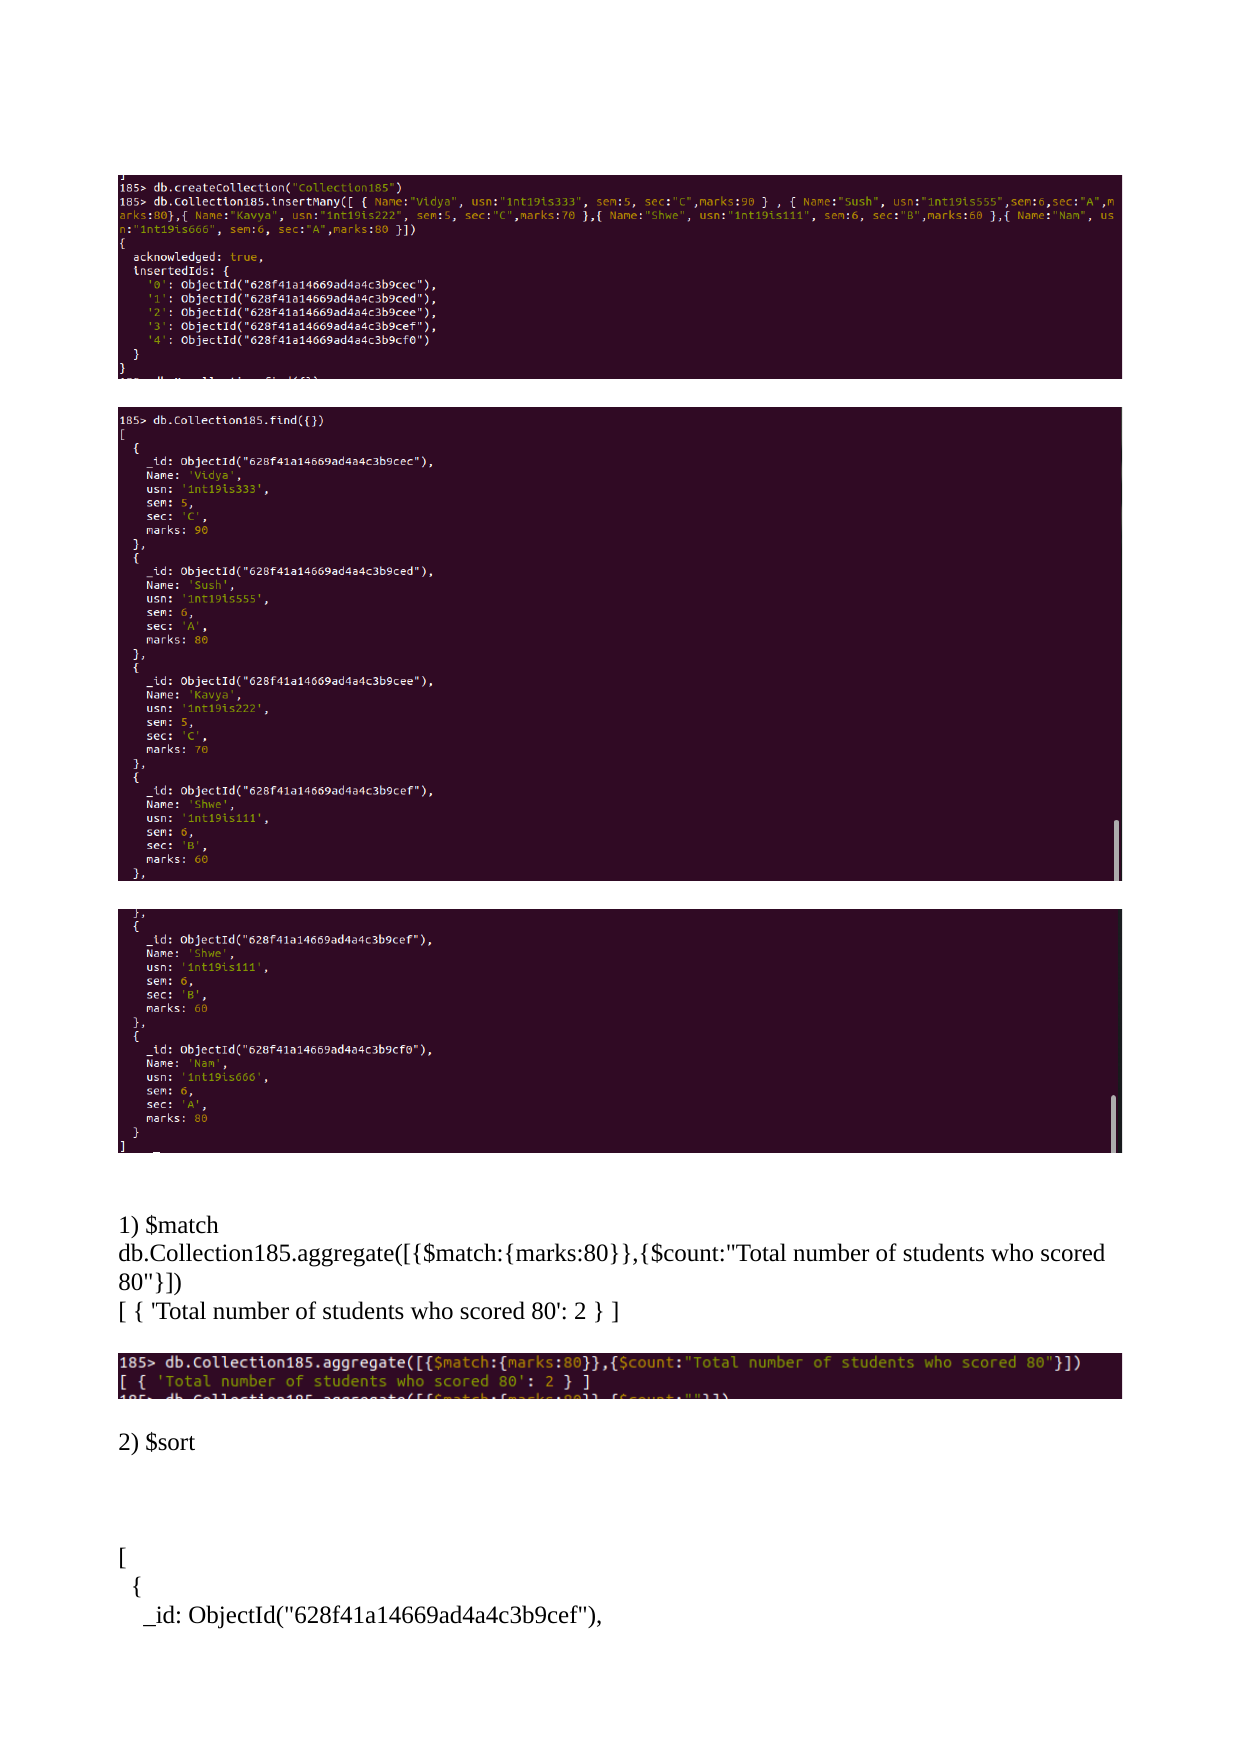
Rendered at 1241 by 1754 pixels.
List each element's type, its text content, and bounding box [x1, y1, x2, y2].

picture [118, 407, 1123, 881]
text 1) $match [118, 1210, 1122, 1238]
text [ { 'Total number of students who scored 80': 2 } ] [118, 1296, 1122, 1325]
text 2) $sort [118, 1427, 1122, 1456]
text db.Collection185.aggregate([{$match:{marks:80}},{$count:"Total number of students who scored 80"}]) [118, 1238, 1122, 1296]
picture [118, 909, 1123, 1153]
picture [118, 175, 1123, 379]
text [ [118, 1542, 1122, 1571]
text _id: ObjectId("628f41a14669ad4a4c3b9cef"), [118, 1600, 1122, 1629]
picture [118, 1353, 1123, 1399]
text { [118, 1571, 1122, 1600]
